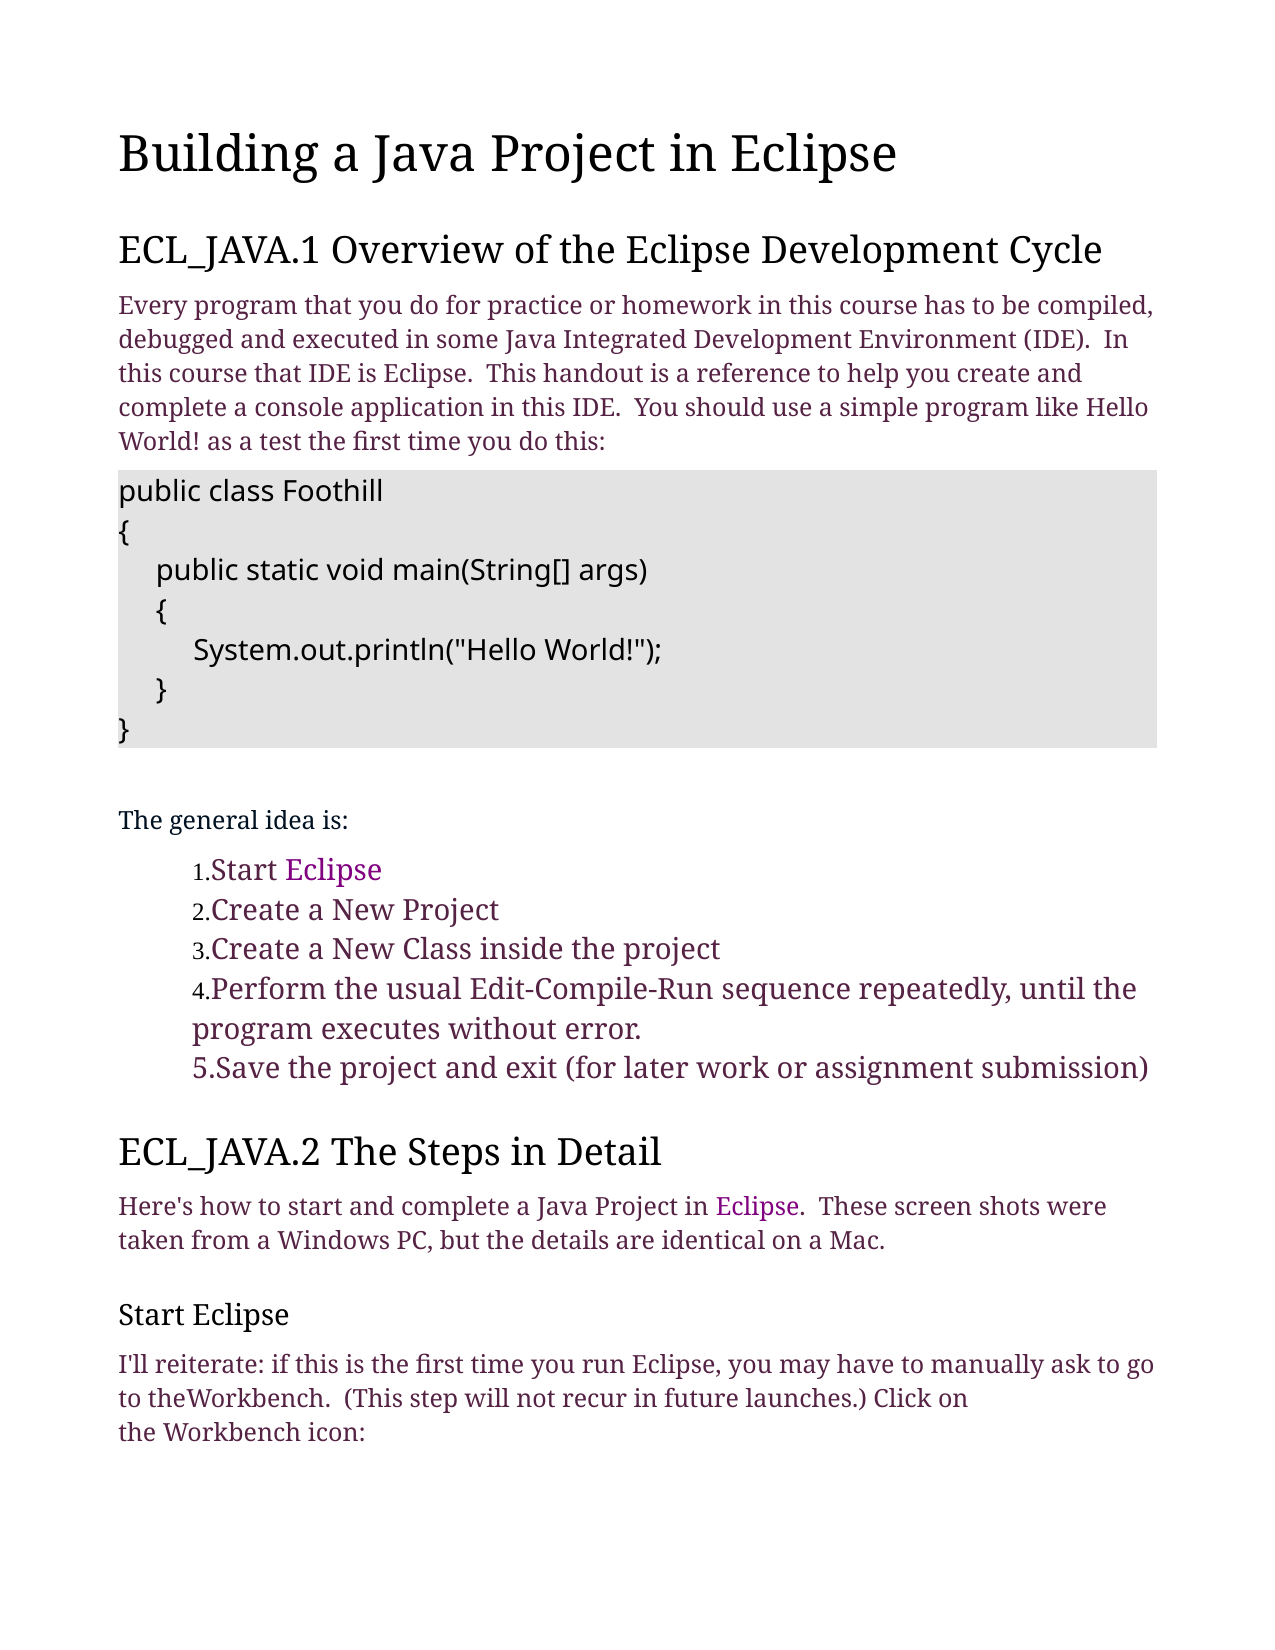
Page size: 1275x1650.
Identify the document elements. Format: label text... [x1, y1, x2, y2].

list Save the project and exit (for later work or assignment submission) [118, 1048, 1157, 1087]
text I'll reiterate: if this is the first time you run Eclipse, you may have to manually ask to go to theWorkbench. (This step will not recur in future launches.) Click on the Workbench icon: [118, 1346, 1157, 1448]
text Here's how to start and complete a Java Project in Eclipse. These screen shots were taken from a Windows PC, but the details are identical on a Mac. [118, 1188, 1157, 1257]
list Create a New Project [118, 889, 1157, 929]
subtitle The general idea is: [118, 802, 1157, 837]
list Create a New Class inside the project [118, 929, 1157, 968]
text public static void main(String[] args) [118, 549, 1157, 589]
subtitle Start Eclipse [118, 1294, 1157, 1334]
text } [118, 708, 1157, 748]
text Every program that you do for practice or homework in this course has to be compiled, debugged and executed in some Java Integrated Development Environment (IDE). In this course that IDE is Eclipse. This handout is a reference to help you create and complete a console application in this IDE. You should use a simple program like Hello World! as a test the first time you do this: [118, 287, 1157, 458]
list Start Eclipse [118, 849, 1157, 889]
subtitle Building a Java Project in Eclipse [118, 118, 1157, 186]
text System.out.println("Hello World!"); [118, 629, 1157, 668]
subtitle ECL_JAVA.2 The Steps in Detail [118, 1125, 1157, 1176]
text } [118, 668, 1157, 708]
text { [118, 510, 1157, 549]
list Perform the usual Edit-Compile-Run sequence repeatedly, until the program executes without error. [118, 968, 1157, 1048]
text public class Foothill [118, 470, 1157, 510]
subtitle ECL_JAVA.1 Overview of the Eclipse Development Cycle [118, 224, 1157, 275]
text { [118, 589, 1157, 629]
